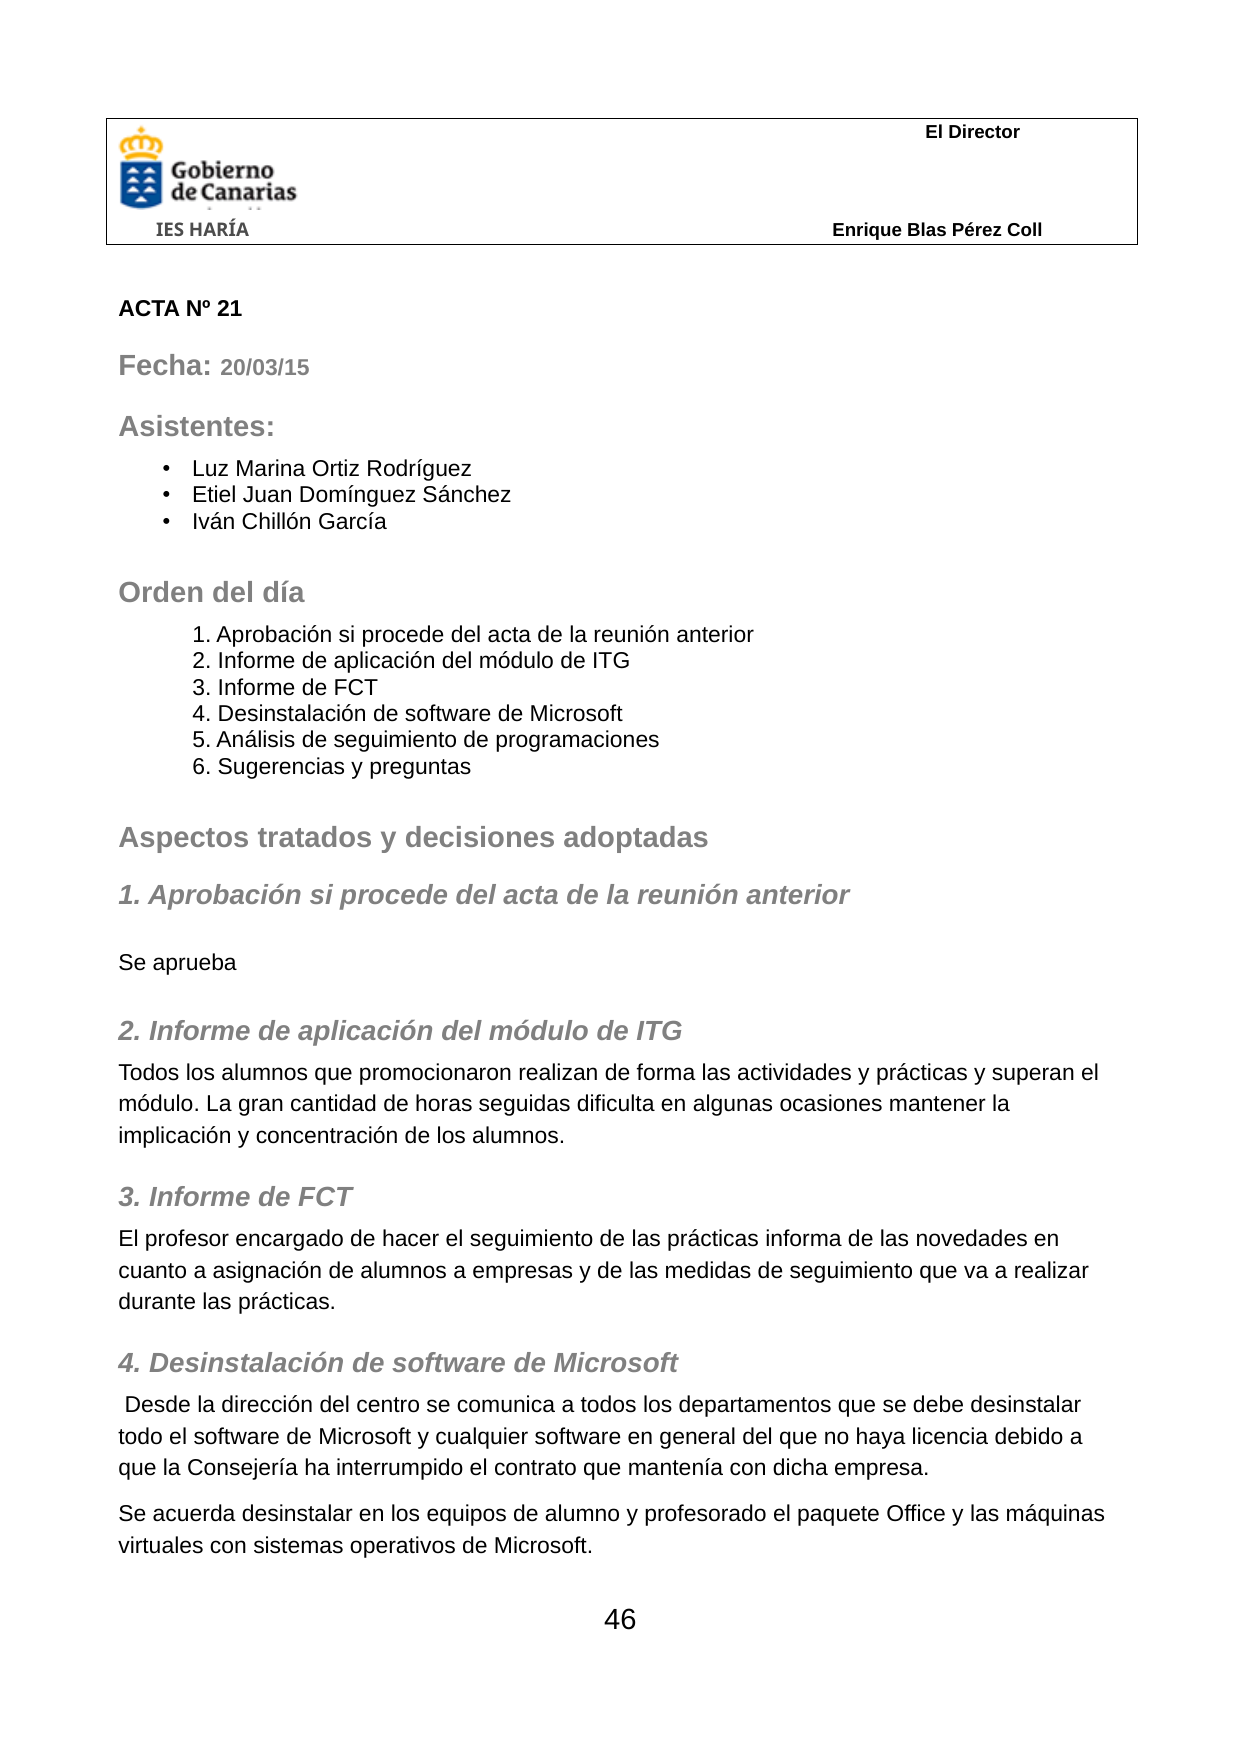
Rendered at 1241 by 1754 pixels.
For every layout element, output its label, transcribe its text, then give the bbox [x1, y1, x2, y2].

subtitle Aspectos tratados y decisiones adoptadas [118, 820, 1122, 853]
subtitle Orden del día [118, 575, 1122, 608]
subtitle 3. Informe de FCT [118, 1181, 1122, 1212]
subtitle 4. Desinstalación de software de Microsoft [118, 1347, 1122, 1379]
text El profesor encargado de hacer el seguimiento de las prácticas informa de las novedades en cuanto a asignación de alumnos a empresas y de las medidas de seguimiento que va a realizar durante las prácticas. [118, 1225, 1122, 1314]
text Todos los alumnos que promocionaron realizan de forma las actividades y prácticas y superan el módulo. La gran cantidad de horas seguidas dificulta en algunas ocasiones mantener la implicación y concentración de los alumnos. [118, 1059, 1122, 1148]
text 6. Sugerencias y preguntas [192, 753, 1122, 779]
list Luz Marina Ortiz Rodríguez [162, 455, 1122, 481]
subtitle 2. Informe de aplicación del módulo de ITG [118, 1014, 1122, 1046]
text 4. Desinstalación de software de Microsoft [192, 700, 1122, 726]
subtitle Fecha: 20/03/15 [118, 348, 1122, 382]
text Desde la dirección del centro se comunica a todos los departamentos que se debe desinstalar todo el software de Microsoft y cualquier software en general del que no haya licencia debido a que la Consejería ha interrumpido el contrato que mantenía con dicha empresa. [118, 1391, 1122, 1481]
picture [115, 123, 300, 210]
text 2. Informe de aplicación del módulo de ITG [192, 647, 1122, 674]
subtitle ACTA Nº 21 [118, 295, 1122, 321]
text 1. Aprobación si procede del acta de la reunión anterior [192, 621, 1122, 647]
text Se acuerda desinstalar en los equipos de alumno y profesorado el paquete Office y las máquinas virtuales con sistemas operativos de Microsoft. [118, 1500, 1122, 1558]
list Etiel Juan Domínguez Sánchez [162, 481, 1122, 508]
text Se aprueba [118, 949, 1122, 976]
text 3. Informe de FCT [192, 674, 1122, 700]
list Iván Chillón García [162, 508, 1122, 534]
subtitle 1. Aprobación si procede del acta de la reunión anterior [118, 878, 1122, 910]
text 5. Análisis de seguimiento de programaciones [192, 726, 1122, 753]
subtitle Asistentes: [118, 409, 1122, 442]
